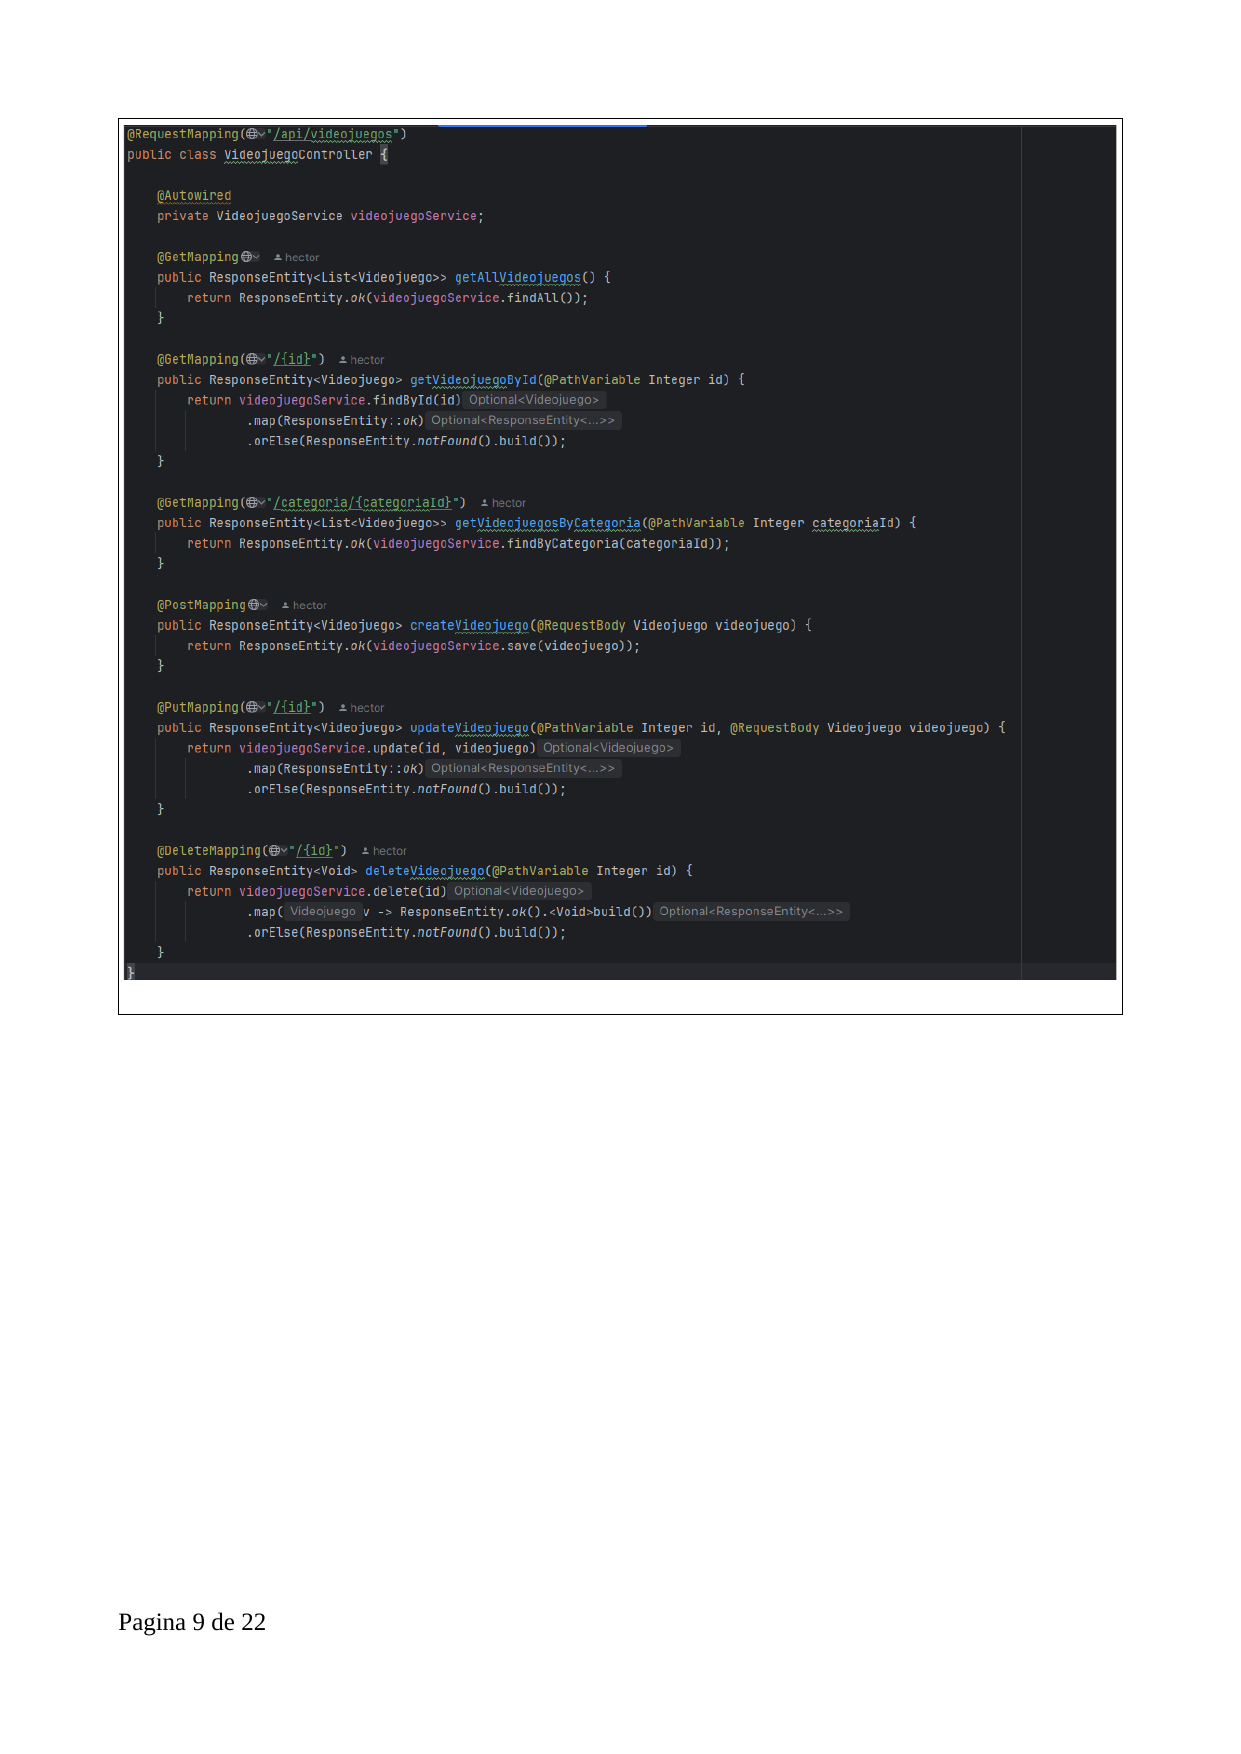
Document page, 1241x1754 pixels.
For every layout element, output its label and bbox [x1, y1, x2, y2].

table_header [119, 119, 1122, 1014]
picture [123, 125, 1117, 980]
